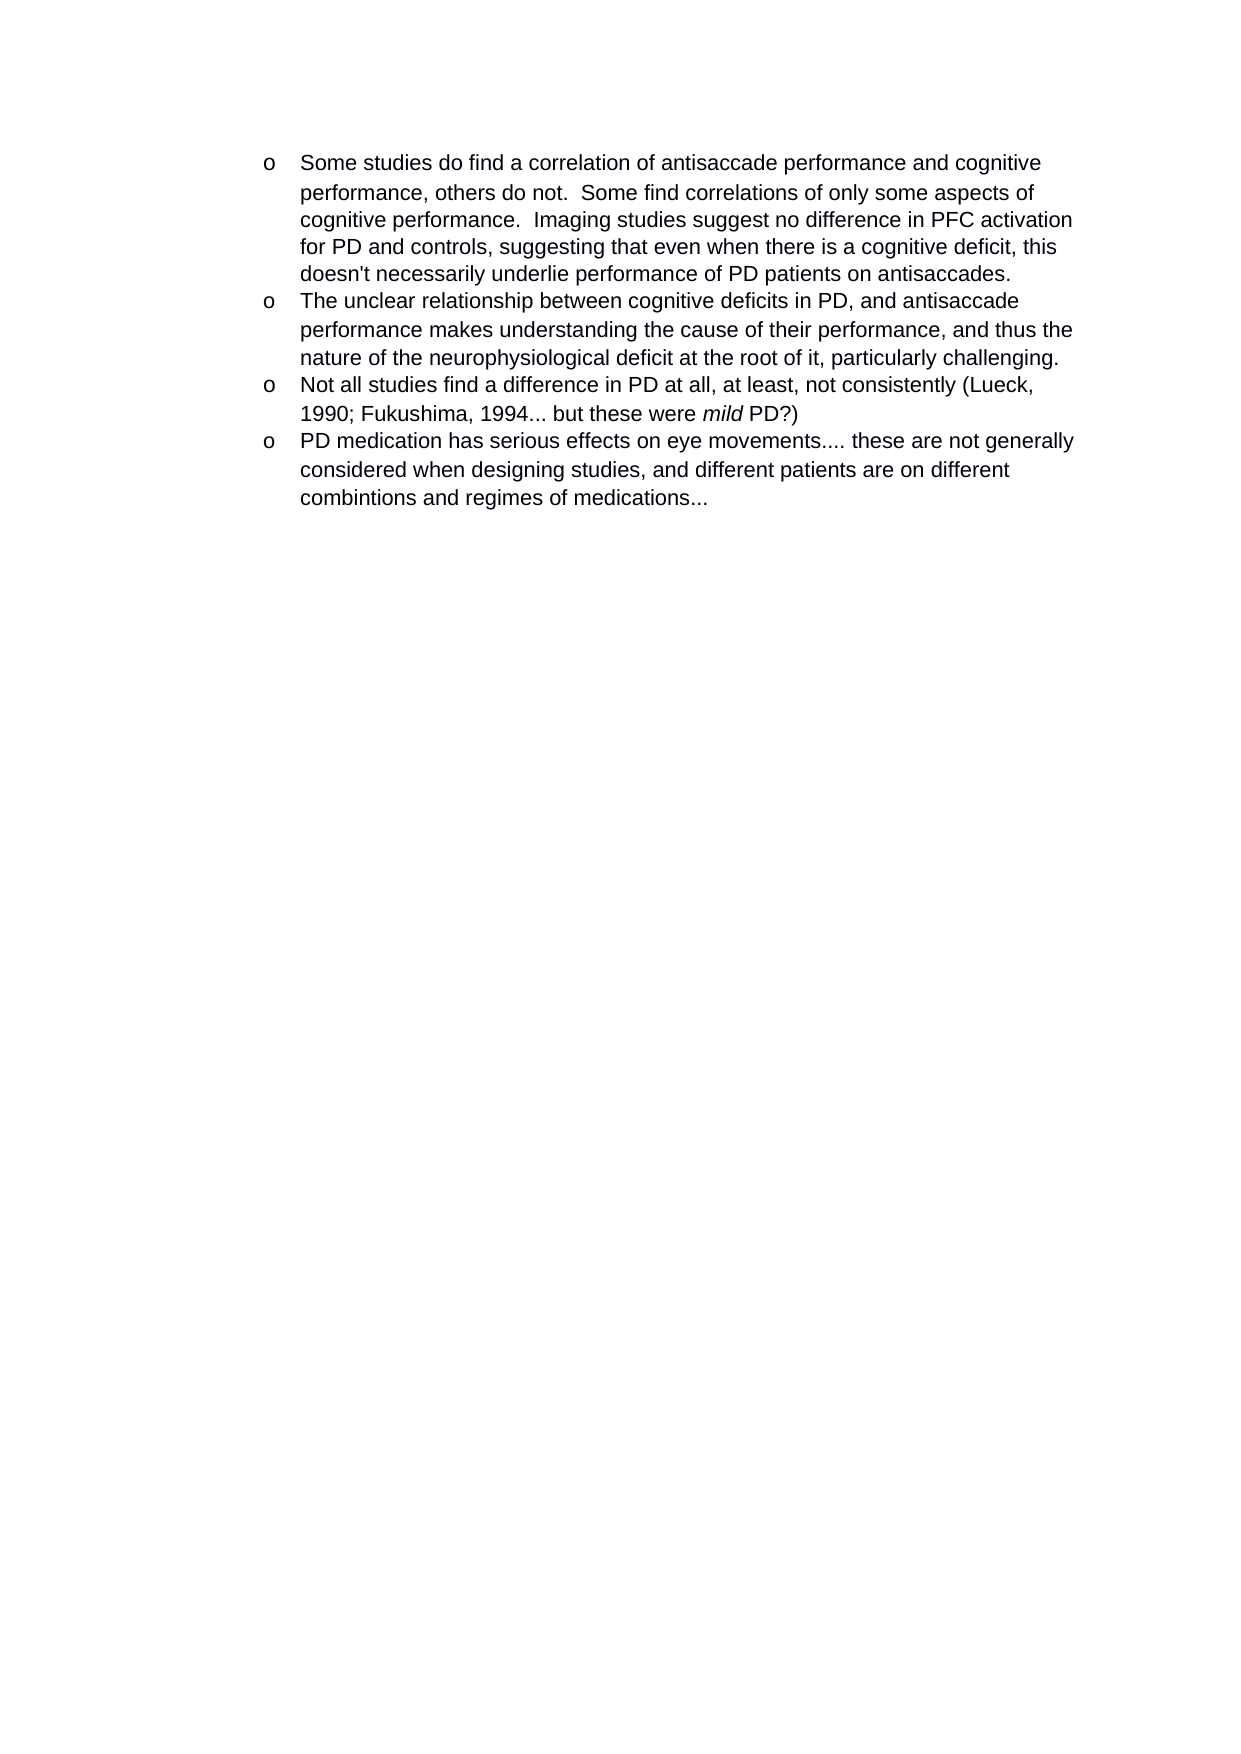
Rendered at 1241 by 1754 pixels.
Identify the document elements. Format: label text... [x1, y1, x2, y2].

list PD medication has serious effects on eye movements.... these are not generally considered when designing studies, and different patients are on different combintions and regimes of medications... [262, 428, 1090, 509]
list Some studies do find a correlation of antisaccade performance and cognitive performance, others do not. Some find correlations of only some aspects of cognitive performance. Imaging studies suggest no difference in PFC activation for PD and controls, suggesting that even when there is a cognitive deficit, this doesn't necessarily underlie performance of PD patients on antisaccades. [262, 150, 1090, 286]
list The unclear relationship between cognitive deficits in PD, and antisaccade performance makes understanding the cause of their performance, and thus the nature of the neurophysiological deficit at the root of it, particularly challenging. [262, 288, 1090, 369]
list Not all studies find a difference in PD at all, at least, not consistently (Lueck, 1990; Fukushima, 1994... but these were mild PD?) [262, 372, 1090, 426]
